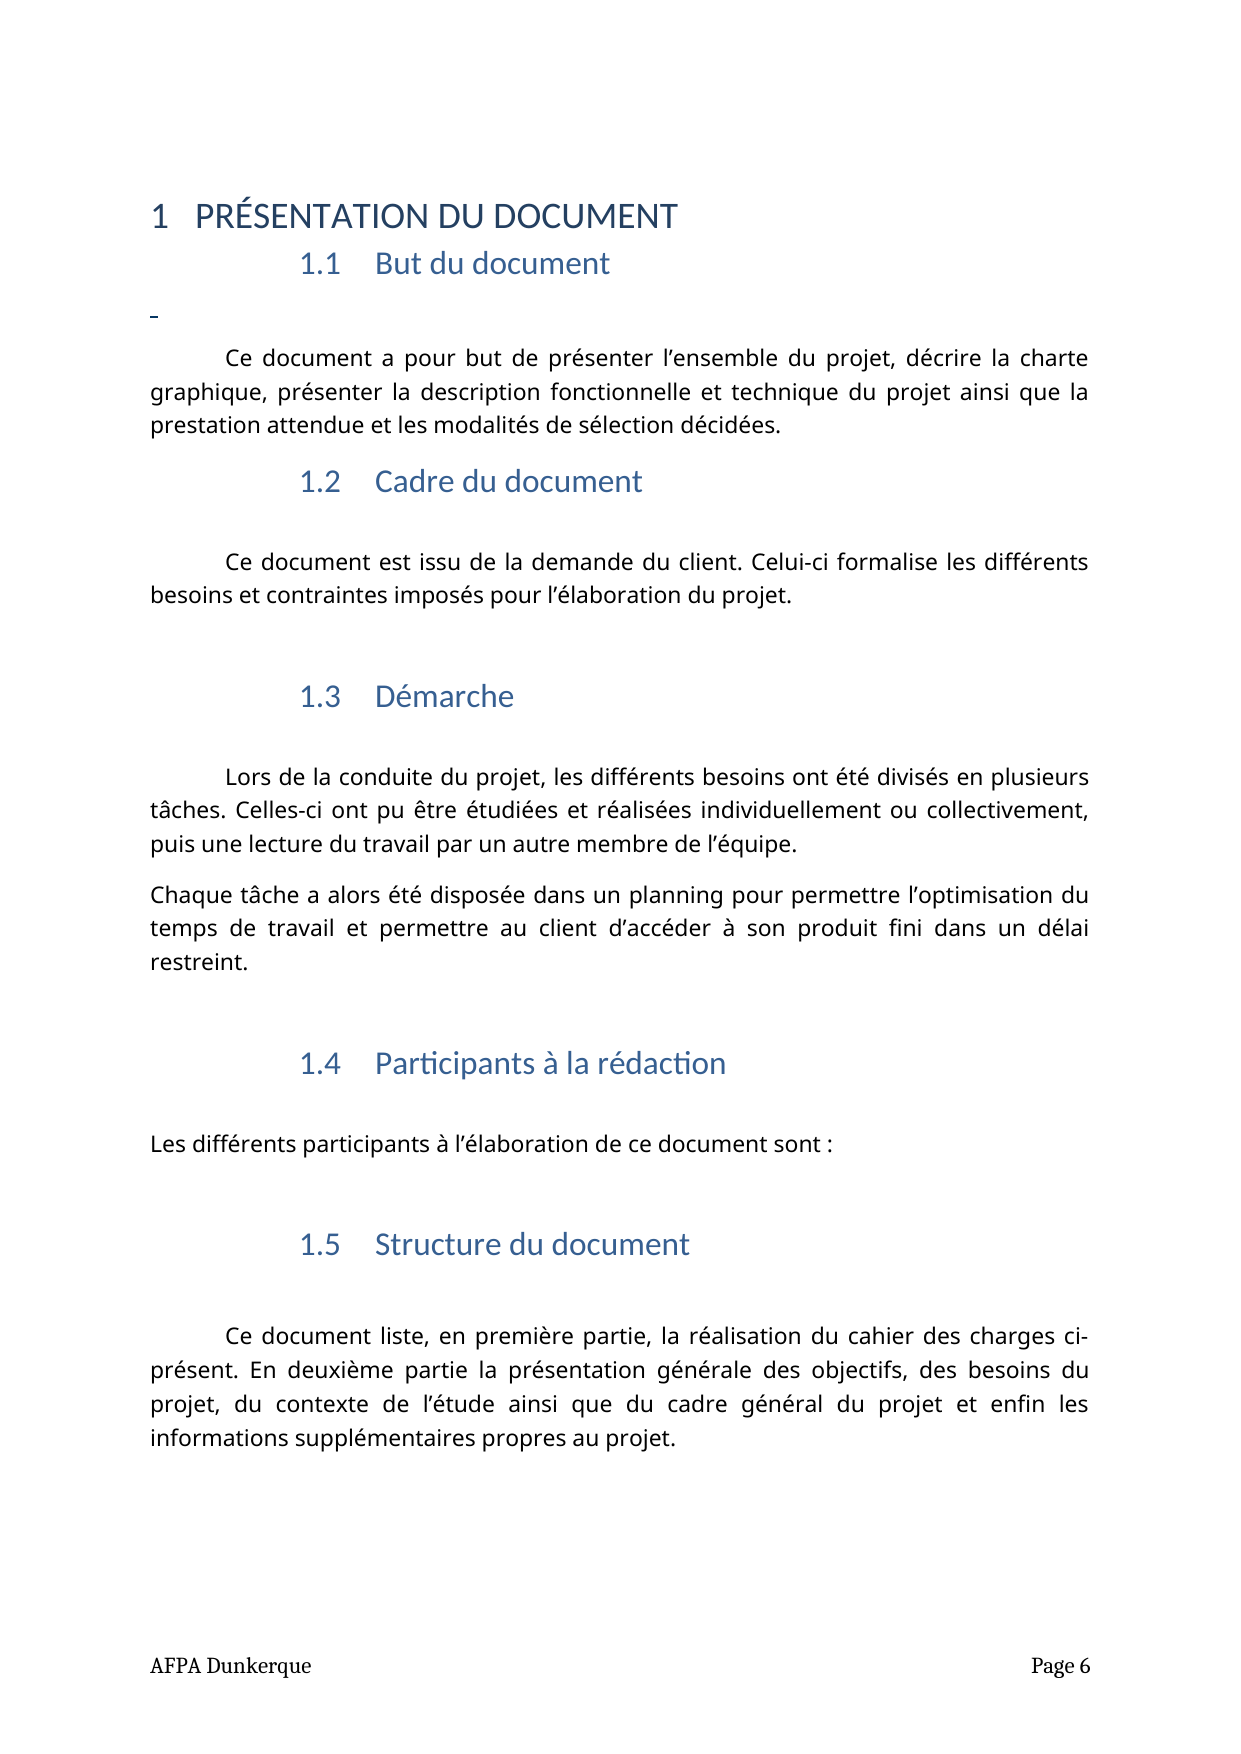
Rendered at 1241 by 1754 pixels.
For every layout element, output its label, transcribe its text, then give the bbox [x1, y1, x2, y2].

text Les différents participants à l’élaboration de ce document sont : [150, 1127, 1090, 1159]
subtitle PRÉSENTATION DU DOCUMENT [150, 192, 1090, 237]
text Ce document est issu de la demande du client. Celui-ci formalise les différents besoins et contraintes imposés pour l’élaboration du projet. [150, 546, 1090, 611]
subtitle Démarche [299, 675, 1090, 716]
subtitle But du document [299, 242, 1090, 282]
text Ce document liste, en première partie, la réalisation du cahier des charges ci-présent. En deuxième partie la présentation générale des objectifs, des besoins du projet, du contexte de l’étude ainsi que du cadre général du projet et enfin les informations supplémentaires propres au projet. [150, 1320, 1090, 1453]
subtitle Structure du document [299, 1223, 1090, 1264]
subtitle Participants à la rédaction [299, 1042, 1090, 1082]
text Chaque tâche a alors été disposée dans un planning pour permettre l’optimisation du temps de travail et permettre au client d’accéder à son produit fini dans un délai restreint. [150, 879, 1090, 977]
text Ce document a pour but de présenter l’ensemble du projet, décrire la charte graphique, présenter la description fonctionnelle et technique du projet ainsi que la prestation attendue et les modalités de sélection décidées. [150, 342, 1090, 441]
subtitle Cadre du document [299, 460, 1090, 501]
text Lors de la conduite du projet, les différents besoins ont été divisés en plusieurs tâches. Celles-ci ont pu être étudiées et réalisées individuellement ou collectivement, puis une lecture du travail par un autre membre de l’équipe. [150, 761, 1090, 859]
